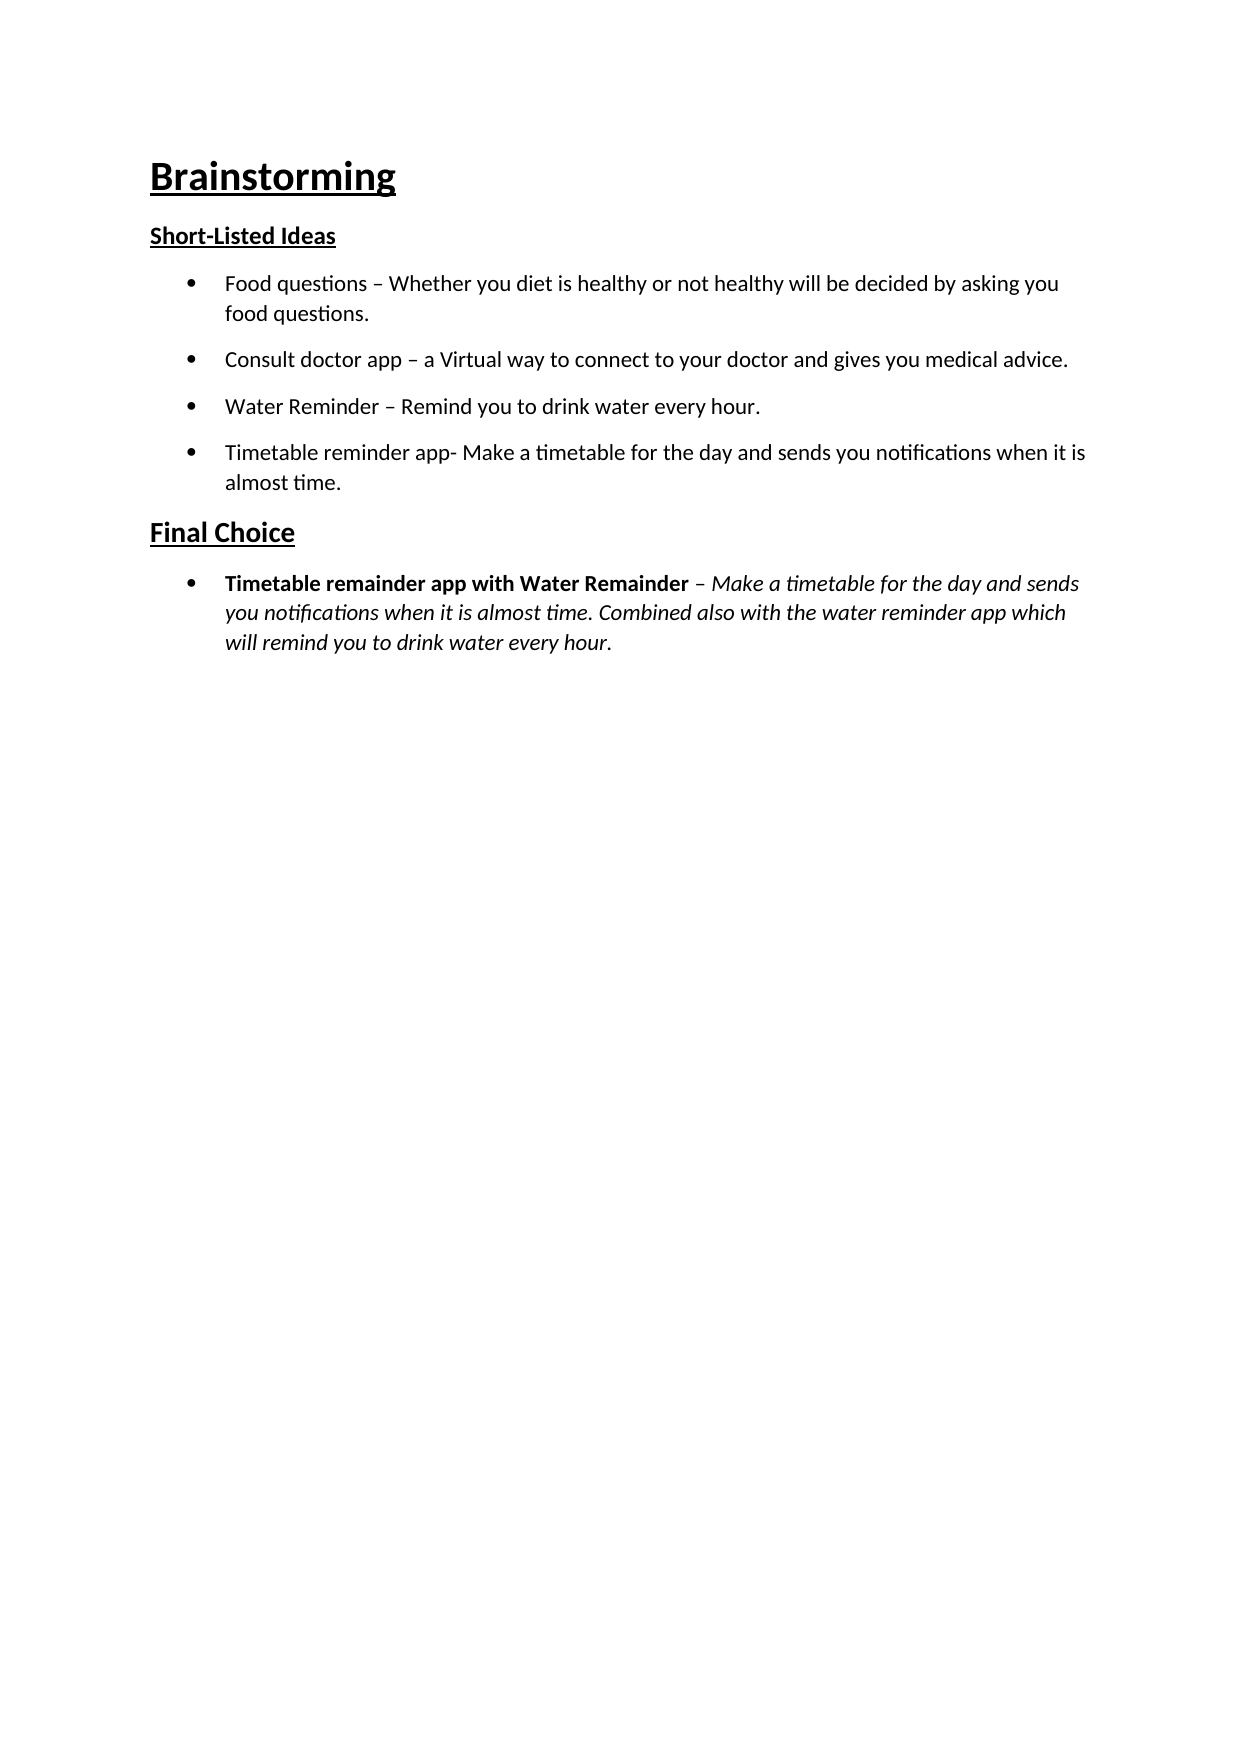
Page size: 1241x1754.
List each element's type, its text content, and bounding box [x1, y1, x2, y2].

list Timetable remainder app with Water Remainder – Make a timetable for the day and sends you notifications when it is almost time. Combined also with the water reminder app which will remind you to drink water every hour. [187, 569, 1090, 656]
text Brainstorming [150, 150, 1090, 201]
list Water Reminder – Remind you to drink water every hour. [187, 392, 1090, 420]
list Timetable reminder app- Make a timetable for the day and sends you notifications when it is almost time. [187, 438, 1090, 496]
list Food questions – Whether you diet is healthy or not healthy will be decided by asking you food questions. [187, 269, 1090, 327]
text Short-Listed Ideas [150, 221, 1090, 251]
text Final Choice [150, 514, 1090, 550]
list Consult doctor app – a Virtual way to connect to your doctor and gives you medical advice. [187, 346, 1090, 373]
